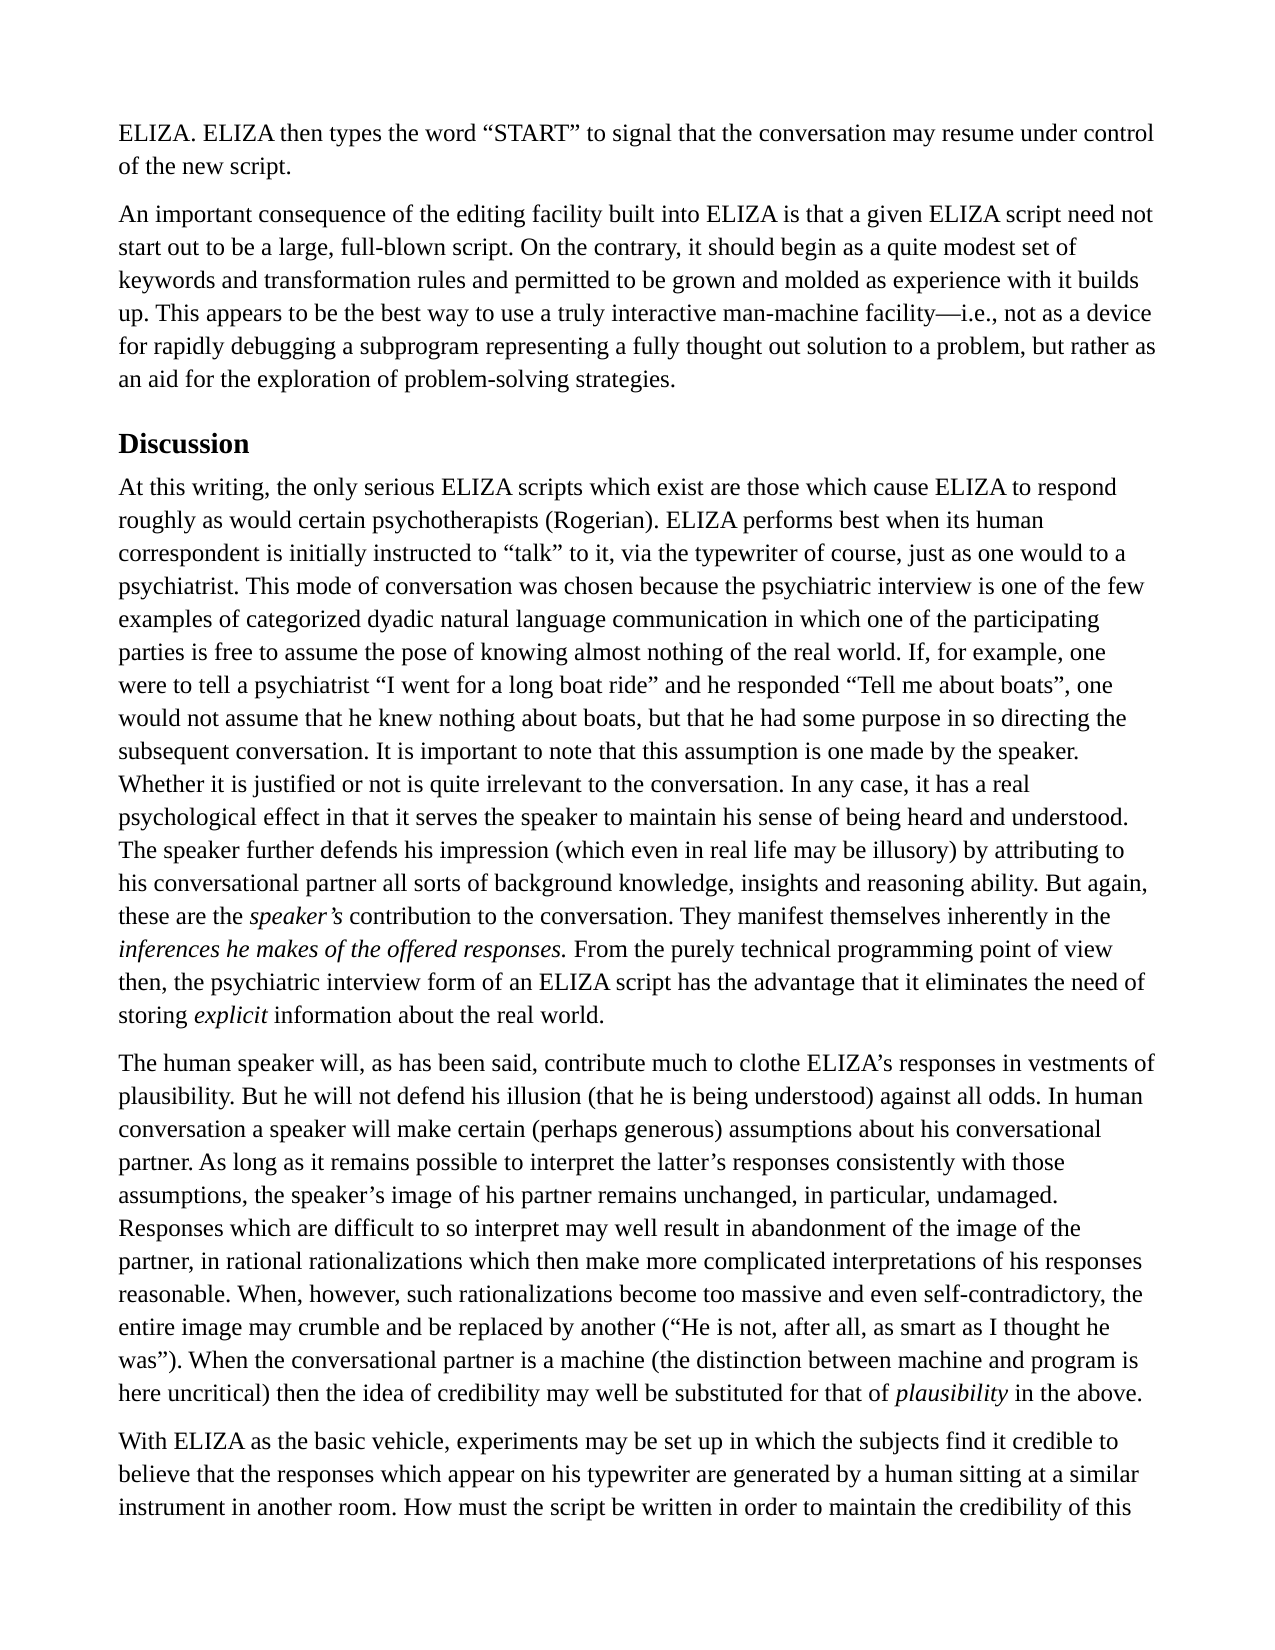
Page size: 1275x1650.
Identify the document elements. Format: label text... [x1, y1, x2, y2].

text An important consequence of the editing facility built into ELIZA is that a given ELIZA script need not start out to be a large, full-blown script. On the contrary, it should begin as a quite modest set of keywords and transformation rules and permitted to be grown and molded as experience with it builds up. This appears to be the best way to use a truly interactive man-machine facility—i.e., not as a device for rapidly debugging a subprogram representing a fully thought out solution to a problem, but rather as an aid for the exploration of problem-solving strategies. [118, 199, 1157, 393]
text The human speaker will, as has been said, contribute much to clothe ELIZA’s responses in vestments of plausibility. But he will not defend his illusion (that he is being understood) against all odds. In human conversation a speaker will make certain (perhaps generous) assumptions about his conversational partner. As long as it remains possible to interpret the latter’s responses consistently with those assumptions, the speaker’s image of his partner remains unchanged, in particular, undamaged. Responses which are difficult to so interpret may well result in abandonment of the image of the partner, in rational rationalizations which then make more complicated interpretations of his responses reasonable. When, however, such rationalizations become too massive and even self-contradictory, the entire image may crumble and be replaced by another (“He is not, after all, as smart as I thought he was”). When the conversational partner is a machine (the distinction between machine and program is here uncritical) then the idea of credibility may well be substituted for that of plausibility in the above. [118, 1048, 1157, 1407]
text With ELIZA as the basic vehicle, experiments may be set up in which the subjects find it credible to believe that the responses which appear on his typewriter are generated by a human sitting at a similar instrument in another room. How must the script be written in order to maintain the credibility of this [118, 1426, 1157, 1521]
text At this writing, the only serious ELIZA scripts which exist are those which cause ELIZA to respond roughly as would certain psychotherapists (Rogerian). ELIZA performs best when its human correspondent is initially instructed to “talk” to it, via the typewriter of course, just as one would to a psychiatrist. This mode of conversation was chosen because the psychiatric interview is one of the few examples of categorized dyadic natural language communication in which one of the participating parties is free to assume the pose of knowing almost nothing of the real world. If, for example, one were to tell a psychiatrist “I went for a long boat ride” and he responded “Tell me about boats”, one would not assume that he knew nothing about boats, but that he had some purpose in so directing the subsequent conversation. It is important to note that this assumption is one made by the speaker. Whether it is justified or not is quite irrelevant to the conversation. In any case, it has a real psychological effect in that it serves the speaker to maintain his sense of being heard and understood. The speaker further defends his impression (which even in real life may be illusory) by attributing to his conversational partner all sorts of background knowledge, insights and reasoning ability. But again, these are the speaker’s contribution to the conversation. They manifest themselves inherently in the inferences he makes of the offered responses. From the purely technical programming point of view then, the psychiatric interview form of an ELIZA script has the advantage that it eliminates the need of storing explicit information about the real world. [118, 472, 1157, 1029]
subtitle Discussion [118, 426, 1157, 459]
text ELIZA. ELIZA then types the word “START” to signal that the conversation may resume under control of the new script. [118, 118, 1157, 180]
